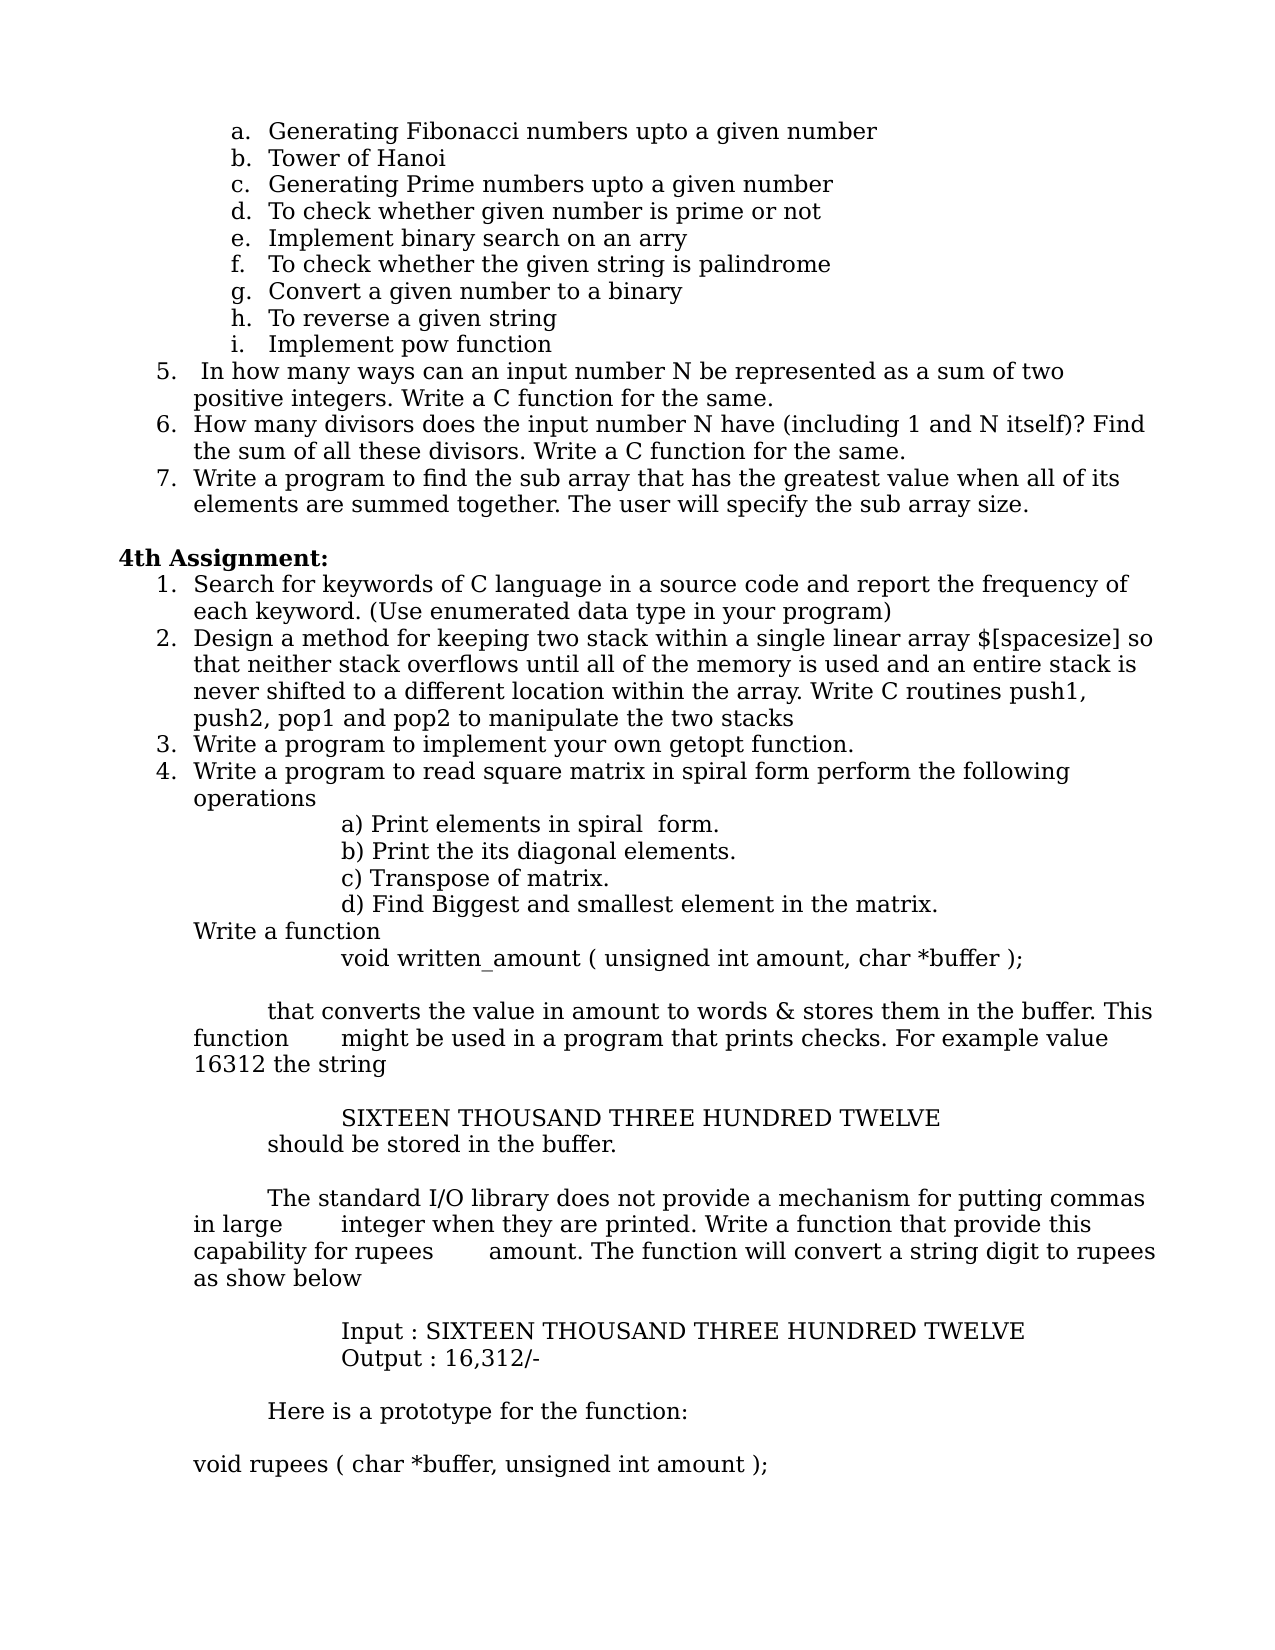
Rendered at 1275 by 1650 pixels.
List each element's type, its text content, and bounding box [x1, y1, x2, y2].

list The standard I/O library does not provide a mechanism for putting commas in large integer when they are printed. Write a function that provide this capability for rupees amount. The function will convert a string digit to rupees as show below [156, 1185, 1157, 1292]
list Implement binary search on an arry [231, 225, 1157, 251]
list Write a program to read square matrix in spiral form perform the following operations [156, 758, 1157, 812]
list d) Find Biggest and smallest element in the matrix. [156, 892, 1157, 918]
list How many divisors does the input number N have (including 1 and N itself)? Find the sum of all these divisors. Write a C function for the same. [156, 411, 1157, 465]
list Generating Fibonacci numbers upto a given number [231, 118, 1157, 145]
list Write a function [156, 918, 1157, 945]
list Implement pow function [231, 331, 1157, 358]
list should be stored in the buffer. [156, 1132, 1157, 1158]
list Convert a given number to a binary [231, 278, 1157, 305]
list b) Print the its diagonal elements. [156, 838, 1157, 865]
list that converts the value in amount to words & stores them in the buffer. This function might be used in a program that prints checks. For example value 16312 the string [156, 998, 1157, 1078]
list void written_amount ( unsigned int amount, char *buffer ); [156, 945, 1157, 972]
list Tower of Hanoi [231, 145, 1157, 171]
list Input : SIXTEEN THOUSAND THREE HUNDRED TWELVE [156, 1318, 1157, 1345]
list Write a program to implement your own getopt function. [156, 732, 1157, 758]
list In how many ways can an input number N be represented as a sum of two positive integers. Write a C function for the same. [156, 358, 1157, 411]
list void rupees ( char *buffer, unsigned int amount ); [156, 1452, 1157, 1478]
text 4th Assignment: [118, 545, 1157, 572]
list To check whether the given string is palindrome [231, 251, 1157, 278]
list Here is a prototype for the function: [156, 1398, 1157, 1425]
list Design a method for keeping two stack within a single linear array $[spacesize] so that neither stack overflows until all of the memory is used and an entire stack is never shifted to a different location within the array. Write C routines push1, push2, pop1 and pop2 to manipulate the two stacks [156, 625, 1157, 732]
list Generating Prime numbers upto a given number [231, 171, 1157, 198]
list Write a program to find the sub array that has the greatest value when all of its elements are summed together. The user will specify the sub array size. [156, 465, 1157, 518]
list To check whether given number is prime or not [231, 198, 1157, 225]
list To reverse a given string [231, 305, 1157, 331]
list Search for keywords of C language in a source code and report the frequency of each keyword. (Use enumerated data type in your program) [156, 572, 1157, 625]
list c) Transpose of matrix. [156, 865, 1157, 892]
list a) Print elements in spiral form. [156, 812, 1157, 838]
list Output : 16,312/- [156, 1345, 1157, 1372]
list SIXTEEN THOUSAND THREE HUNDRED TWELVE [156, 1105, 1157, 1132]
